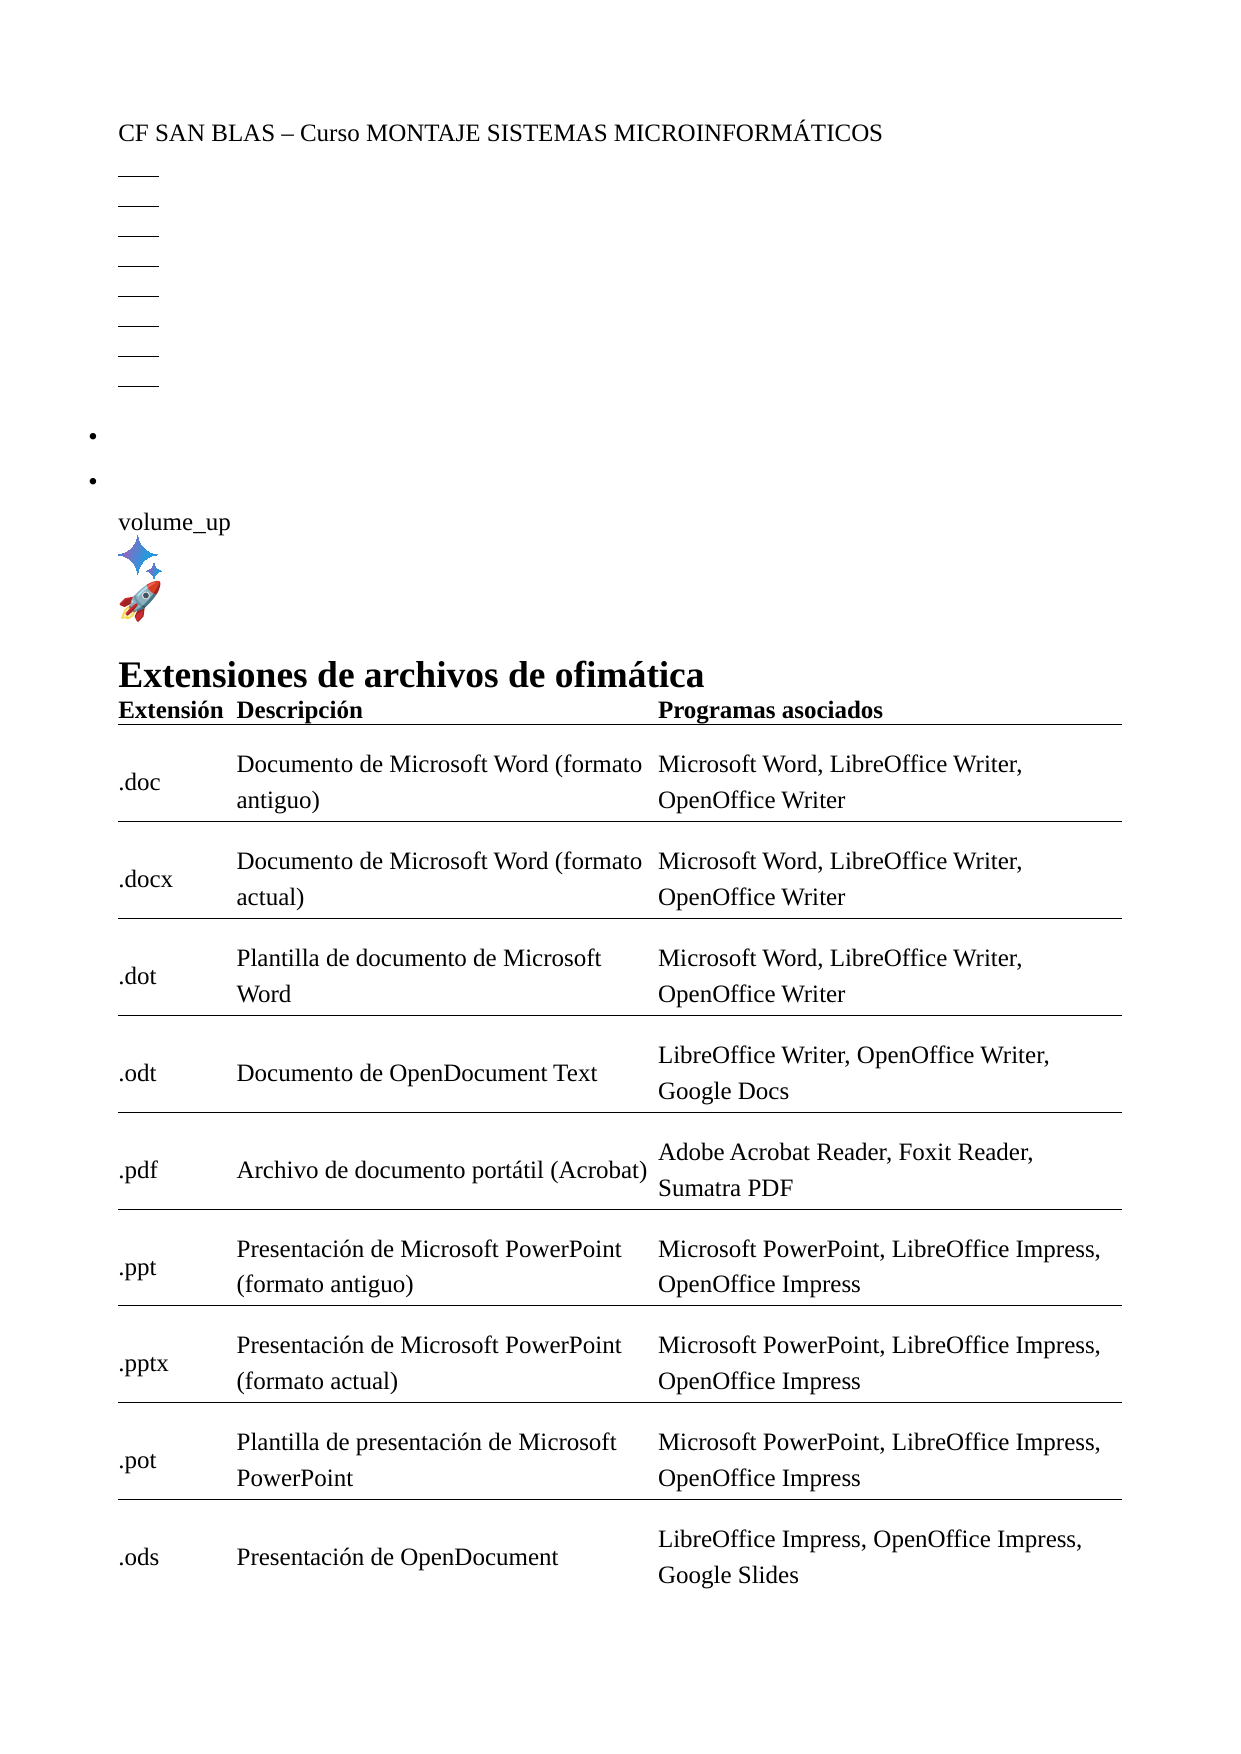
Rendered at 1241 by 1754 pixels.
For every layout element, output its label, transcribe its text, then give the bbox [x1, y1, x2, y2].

table_header Programas asociados [658, 695, 1122, 724]
table_cell .ods [118, 1500, 236, 1596]
table_cell [143, 267, 158, 296]
table_cell LibreOffice Impress, OpenOffice Impress, Google Slides [658, 1500, 1122, 1596]
table_cell [118, 207, 131, 236]
table_cell [143, 297, 158, 326]
table_cell Archivo de documento portátil (Acrobat) [236, 1113, 658, 1208]
table_cell [143, 177, 158, 206]
table_cell Plantilla de documento de Microsoft Word [236, 919, 658, 1015]
table_cell [143, 327, 158, 356]
table_cell Documento de Microsoft Word (formato actual) [236, 822, 658, 918]
table_cell [131, 237, 142, 266]
table_cell Plantilla de presentación de Microsoft PowerPoint [236, 1403, 658, 1499]
table_cell [118, 357, 131, 386]
table_cell [131, 207, 142, 236]
table_cell Presentación de Microsoft PowerPoint (formato antiguo) [236, 1210, 658, 1305]
table_cell .doc [118, 725, 236, 821]
table_cell [118, 177, 131, 206]
table_cell [118, 297, 131, 326]
table_cell [143, 207, 158, 236]
table_cell Adobe Acrobat Reader, Foxit Reader, Sumatra PDF [658, 1113, 1122, 1208]
table_cell Documento de Microsoft Word (formato antiguo) [236, 725, 658, 821]
table_cell Microsoft PowerPoint, LibreOffice Impress, OpenOffice Impress [658, 1403, 1122, 1499]
table_cell Presentación de Microsoft PowerPoint (formato actual) [236, 1306, 658, 1402]
table_cell [143, 387, 158, 416]
table_header Extensión [118, 695, 236, 724]
table_cell Microsoft Word, LibreOffice Writer, OpenOffice Writer [658, 725, 1122, 821]
table_cell .pot [118, 1403, 236, 1499]
table_cell Presentación de OpenDocument [236, 1500, 658, 1596]
subtitle Extensiones de archivos de ofimática [118, 652, 1122, 695]
table_header Descripción [236, 695, 658, 724]
table_cell .ppt [118, 1210, 236, 1305]
text volume_up [118, 507, 1122, 535]
table_cell .odt [118, 1016, 236, 1112]
table_cell [143, 237, 158, 266]
table_cell [118, 267, 131, 296]
table_cell [118, 237, 131, 266]
table_cell Microsoft PowerPoint, LibreOffice Impress, OpenOffice Impress [658, 1210, 1122, 1305]
table_cell [131, 297, 142, 326]
table_cell .pdf [118, 1113, 236, 1208]
table_cell [118, 387, 131, 416]
table_cell LibreOffice Writer, OpenOffice Writer, Google Docs [658, 1016, 1122, 1112]
table_cell [131, 327, 142, 356]
table_cell [143, 357, 158, 386]
table_cell [131, 357, 142, 386]
table_cell Microsoft Word, LibreOffice Writer, OpenOffice Writer [658, 919, 1122, 1015]
table_cell [131, 387, 142, 416]
table_cell .pptx [118, 1306, 236, 1402]
table_cell Documento de OpenDocument Text [236, 1016, 658, 1112]
table_cell [131, 267, 142, 296]
table_cell Microsoft PowerPoint, LibreOffice Impress, OpenOffice Impress [658, 1306, 1122, 1402]
table_cell [118, 327, 131, 356]
table_cell [131, 177, 142, 206]
table_cell .docx [118, 822, 236, 918]
table_cell Microsoft Word, LibreOffice Writer, OpenOffice Writer [658, 822, 1122, 918]
table_cell .dot [118, 919, 236, 1015]
